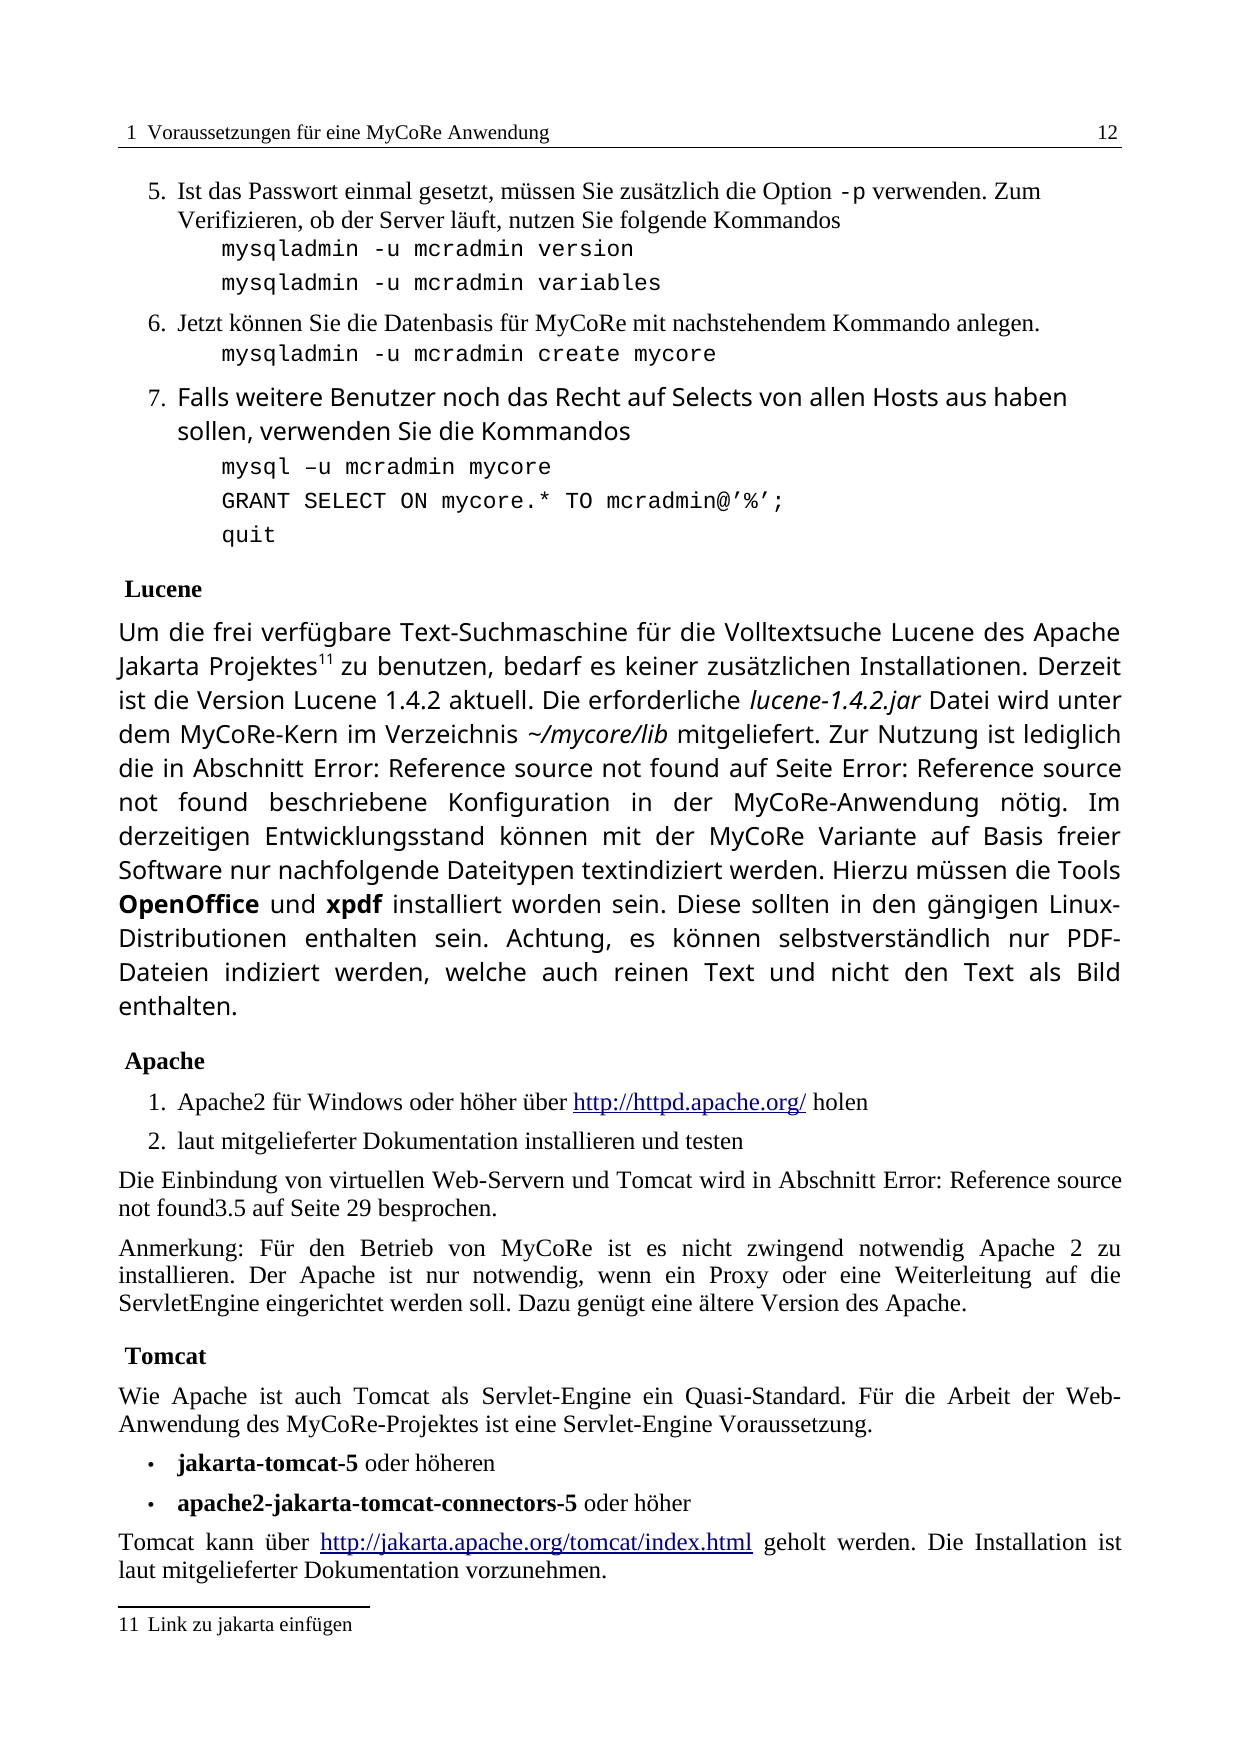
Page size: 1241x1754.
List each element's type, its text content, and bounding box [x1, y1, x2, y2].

text Tomcat kann über http://jakarta.apache.org/tomcat/index.html geholt werden. Die Installation ist laut mitgelieferter Dokumentation vorzunehmen. [118, 1528, 1122, 1584]
subtitle Tomcat [118, 1342, 1122, 1370]
list apache2-jakarta-tomcat-connectors-5 oder höher [118, 1489, 1122, 1517]
text Link zu jakarta einfügen [118, 1613, 1122, 1636]
list Falls weitere Benutzer noch das Recht auf Selects von allen Hosts aus haben sollen, verwenden Sie die Kommandos mysql –u mcradmin mycore GRANT SELECT ON mycore.* TO mcradmin@’%’; quit [118, 380, 1122, 550]
text Wie Apache ist auch Tomcat als Servlet-Engine ein Quasi-Standard. Für die Arbeit der Web-Anwendung des MyCoRe-Projektes ist eine Servlet-Engine Voraussetzung. [118, 1382, 1122, 1438]
list Apache2 für Windows oder höher über http://httpd.apache.org/ holen [118, 1088, 1122, 1115]
list jakarta-tomcat-5 oder höheren [118, 1449, 1122, 1477]
list Ist das Passwort einmal gesetzt, müssen Sie zusätzlich die Option -p verwenden. Zum Verifizieren, ob der Server läuft, nutzen Sie folgende Kommandos mysqladmin -u mcradmin version mysqladmin -u mcradmin variables [118, 177, 1122, 297]
text Um die frei verfügbare Text-Suchmaschine für die Volltextsuche Lucene des Apache Jakarta Projektes zu benutzen, bedarf es keiner zusätzlichen Installationen. Derzeit ist die Version Lucene 1.4.2 aktuell. Die erforderliche lucene-1.4.2.jar Datei wird unter dem MyCoRe-Kern im Verzeichnis ~/mycore/lib mitgeliefert. Zur Nutzung ist lediglich die in Abschnitt auf Seite beschriebene Konfiguration in der MyCoRe-Anwendung nötig. Im derzeitigen Entwicklungsstand können mit der MyCoRe Variante auf Basis freier Software nur nachfolgende Dateitypen textindiziert werden. Hierzu müssen die Tools OpenOffice und xpdf installiert worden sein. Diese sollten in den gängigen Linux-Distributionen enthalten sein. Achtung, es können selbstverständlich nur PDF-Dateien indiziert werden, welche auch reinen Text und nicht den Text als Bild enthalten. [118, 615, 1122, 1022]
text Anmerkung: Für den Betrieb von MyCoRe ist es nicht zwingend notwendig Apache 2 zu installieren. Der Apache ist nur notwendig, wenn ein Proxy oder eine Weiterleitung auf die ServletEngine eingerichtet werden soll. Dazu genügt eine ältere Version des Apache. [118, 1234, 1122, 1317]
list laut mitgelieferter Dokumentation installieren und testen [118, 1127, 1122, 1155]
list Jetzt können Sie die Datenbasis für MyCoRe mit nachstehendem Kommando anlegen. mysqladmin -u mcradmin create mycore [118, 309, 1122, 368]
subtitle Lucene [118, 575, 1122, 602]
subtitle Apache [118, 1047, 1122, 1075]
text Die Einbindung von virtuellen Web-Servern und Tomcat wird in Abschnitt 3.5 auf Seite 29 besprochen. [118, 1167, 1122, 1222]
